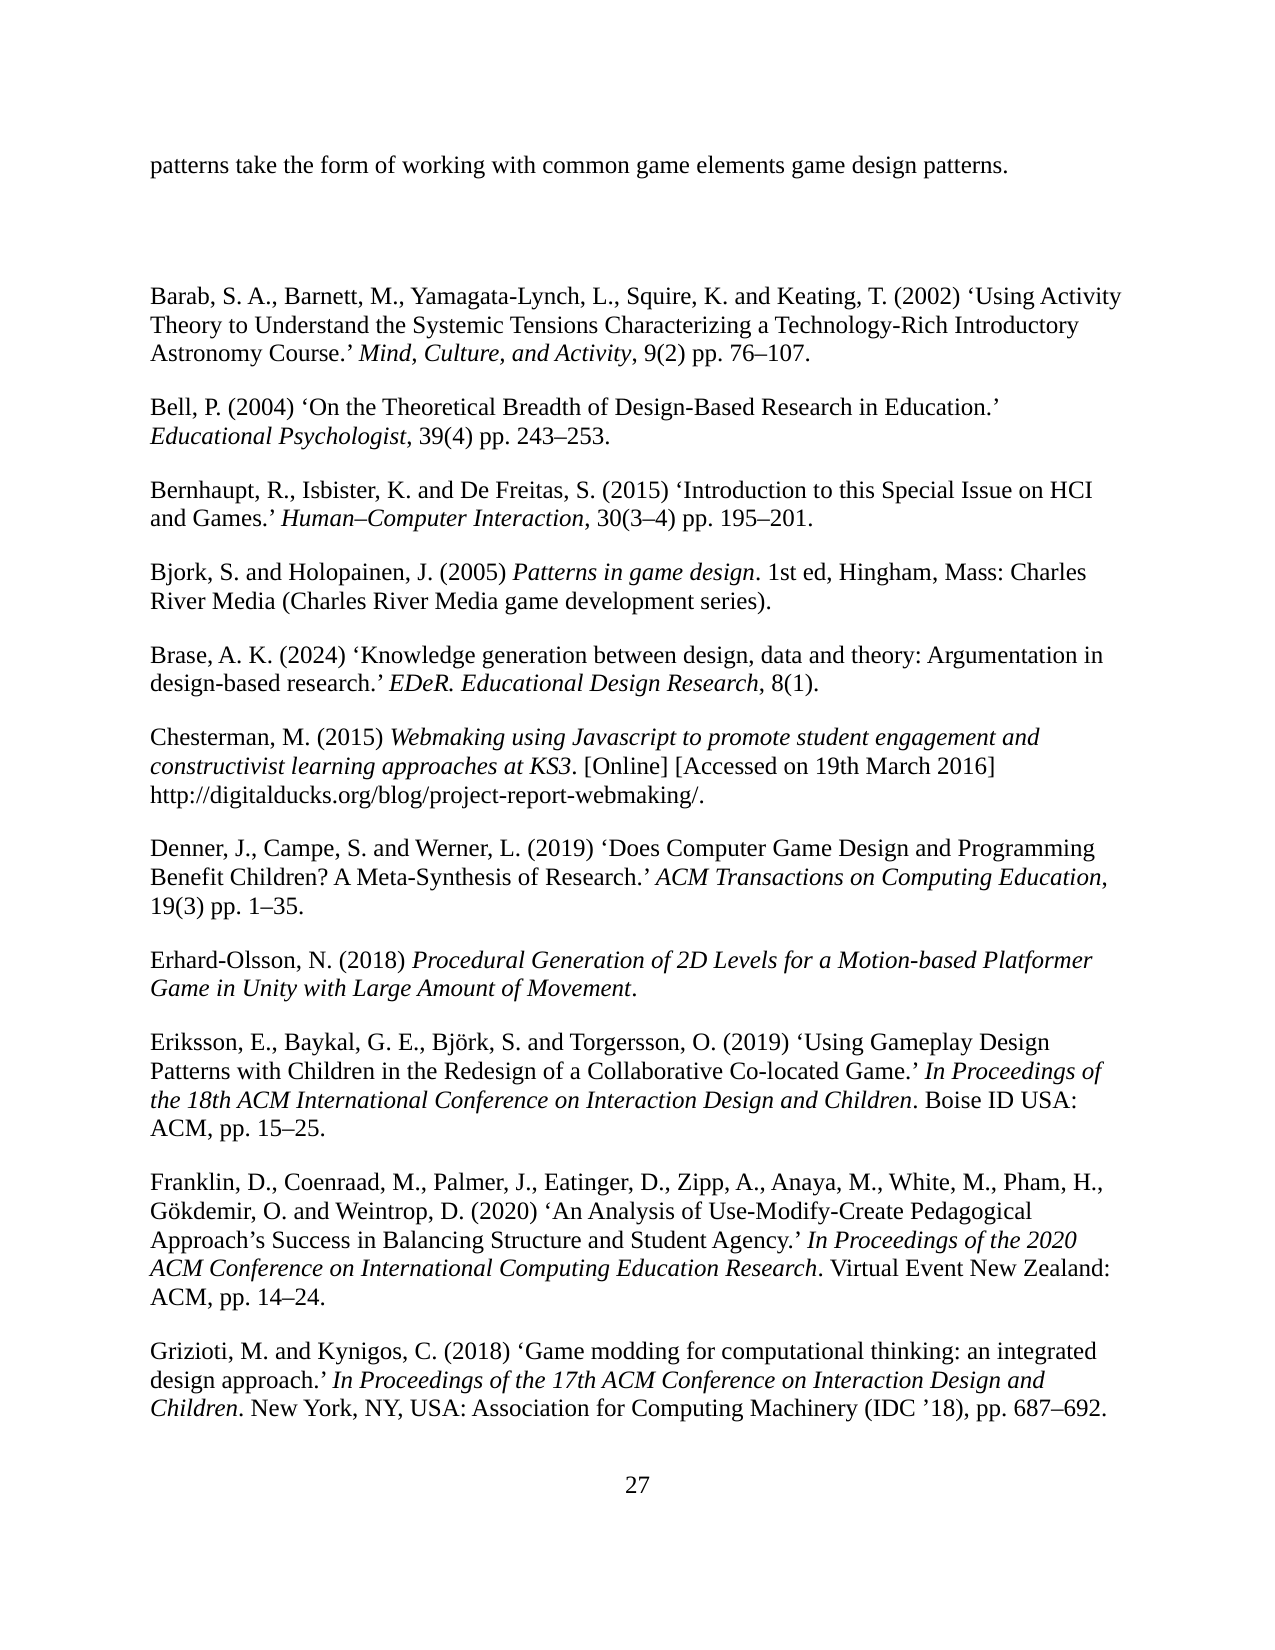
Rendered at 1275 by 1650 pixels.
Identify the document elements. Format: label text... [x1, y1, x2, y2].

text Bjork, S. and Holopainen, J. (2005) Patterns in game design. 1st ed, Hingham, Mass: Charles River Media (Charles River Media game development series). [150, 557, 1125, 615]
text Bernhaupt, R., Isbister, K. and De Freitas, S. (2015) ‘Introduction to this Special Issue on HCI and Games.’ Human–Computer Interaction, 30(3–4) pp. 195–201. [150, 475, 1125, 532]
text Grizioti, M. and Kynigos, C. (2018) ‘Game modding for computational thinking: an integrated design approach.’ In Proceedings of the 17th ACM Conference on Interaction Design and Children. New York, NY, USA: Association for Computing Machinery (IDC ’18), pp. 687–692. [150, 1336, 1125, 1422]
text Bell, P. (2004) ‘On the Theoretical Breadth of Design-Based Research in Education.’ Educational Psychologist, 39(4) pp. 243–253. [150, 392, 1125, 450]
text Franklin, D., Coenraad, M., Palmer, J., Eatinger, D., Zipp, A., Anaya, M., White, M., Pham, H., Gökdemir, O. and Weintrop, D. (2020) ‘An Analysis of Use-Modify-Create Pedagogical Approach’s Success in Balancing Structure and Student Agency.’ In Proceedings of the 2020 ACM Conference on International Computing Education Research. Virtual Event New Zealand: ACM, pp. 14–24. [150, 1167, 1125, 1311]
text Denner, J., Campe, S. and Werner, L. (2019) ‘Does Computer Game Design and Programming Benefit Children? A Meta-Synthesis of Research.’ ACM Transactions on Computing Education, 19(3) pp. 1–35. [150, 833, 1125, 920]
text Erhard-Olsson, N. (2018) Procedural Generation of 2D Levels for a Motion-based Platformer Game in Unity with Large Amount of Movement. [150, 945, 1125, 1002]
text Eriksson, E., Baykal, G. E., Björk, S. and Torgersson, O. (2019) ‘Using Gameplay Design Patterns with Children in the Redesign of a Collaborative Co-located Game.’ In Proceedings of the 18th ACM International Conference on Interaction Design and Children. Boise ID USA: ACM, pp. 15–25. [150, 1027, 1125, 1142]
text Chesterman, M. (2015) Webmaking using Javascript to promote student engagement and constructivist learning approaches at KS3. [Online] [Accessed on 19th March 2016] http://digitalducks.org/blog/project-report-webmaking/. [150, 722, 1125, 808]
text Brase, A. K. (2024) ‘Knowledge generation between design, data and theory: Argumentation in design-based research.’ EDeR. Educational Design Research, 8(1). [150, 640, 1125, 697]
text patterns take the form of working with common game elements game design patterns. [150, 150, 1125, 179]
text Barab, S. A., Barnett, M., Yamagata-Lynch, L., Squire, K. and Keating, T. (2002) ‘Using Activity Theory to Understand the Systemic Tensions Characterizing a Technology-Rich Introductory Astronomy Course.’ Mind, Culture, and Activity, 9(2) pp. 76–107. [150, 281, 1125, 367]
